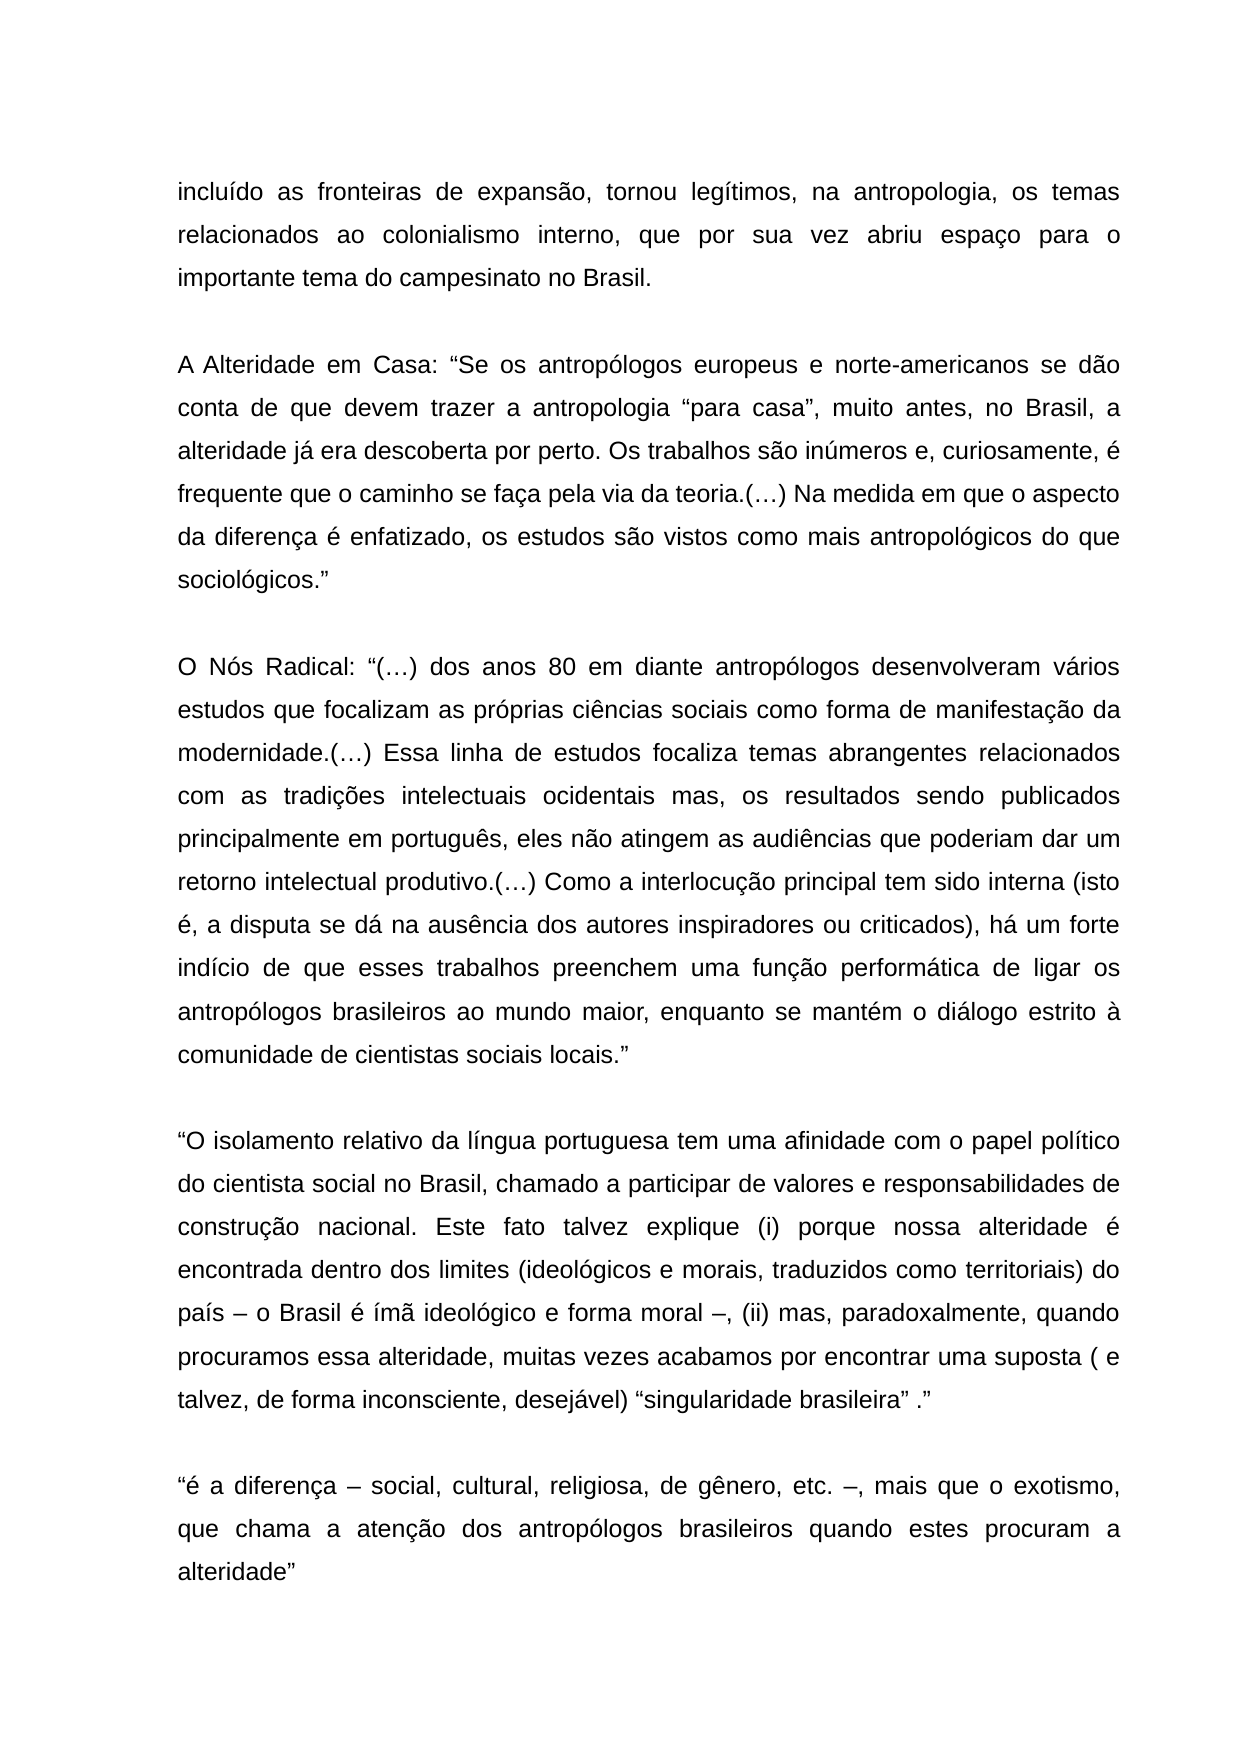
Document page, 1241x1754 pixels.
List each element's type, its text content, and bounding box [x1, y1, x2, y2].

text A Alteridade em Casa: “Se os antropólogos europeus e norte-americanos se dão conta de que devem trazer a antropologia “para casa”, muito antes, no Brasil, a alteridade já era descoberta por perto. Os trabalhos são inúmeros e, curiosamente, é frequente que o caminho se faça pela via da teoria.(…) Na medida em que o aspecto da diferença é enfatizado, os estudos são vistos como mais antropológicos do que sociológicos.” [177, 350, 1122, 594]
text incluído as fronteiras de expansão, tornou legítimos, na antropologia, os temas relacionados ao colonialismo interno, que por sua vez abriu espaço para o importante tema do campesinato no Brasil. [177, 177, 1122, 292]
text “O isolamento relativo da língua portuguesa tem uma afinidade com o papel político do cientista social no Brasil, chamado a participar de valores e responsabilidades de construção nacional. Este fato talvez explique (i) porque nossa alteridade é encontrada dentro dos limites (ideológicos e morais, traduzidos como territoriais) do país – o Brasil é ímã ideológico e forma moral –, (ii) mas, paradoxalmente, quando procuramos essa alteridade, muitas vezes acabamos por encontrar uma suposta ( e talvez, de forma inconsciente, desejável) “singularidade brasileira” .” [177, 1126, 1122, 1413]
text O Nós Radical: “(…) dos anos 80 em diante antropólogos desenvolveram vários estudos que focalizam as próprias ciências sociais como forma de manifestação da modernidade.(…) Essa linha de estudos focaliza temas abrangentes relacionados com as tradições intelectuais ocidentais mas, os resultados sendo publicados principalmente em português, eles não atingem as audiências que poderiam dar um retorno intelectual produtivo.(…) Como a interlocução principal tem sido interna (isto é, a disputa se dá na ausência dos autores inspiradores ou criticados), há um forte indício de que esses trabalhos preenchem uma função performática de ligar os antropólogos brasileiros ao mundo maior, enquanto se mantém o diálogo estrito à comunidade de cientistas sociais locais.” [177, 652, 1122, 1068]
text “é a diferença – social, cultural, religiosa, de gênero, etc. –, mais que o exotismo, que chama a atenção dos antropólogos brasileiros quando estes procuram a alteridade” [177, 1471, 1122, 1586]
